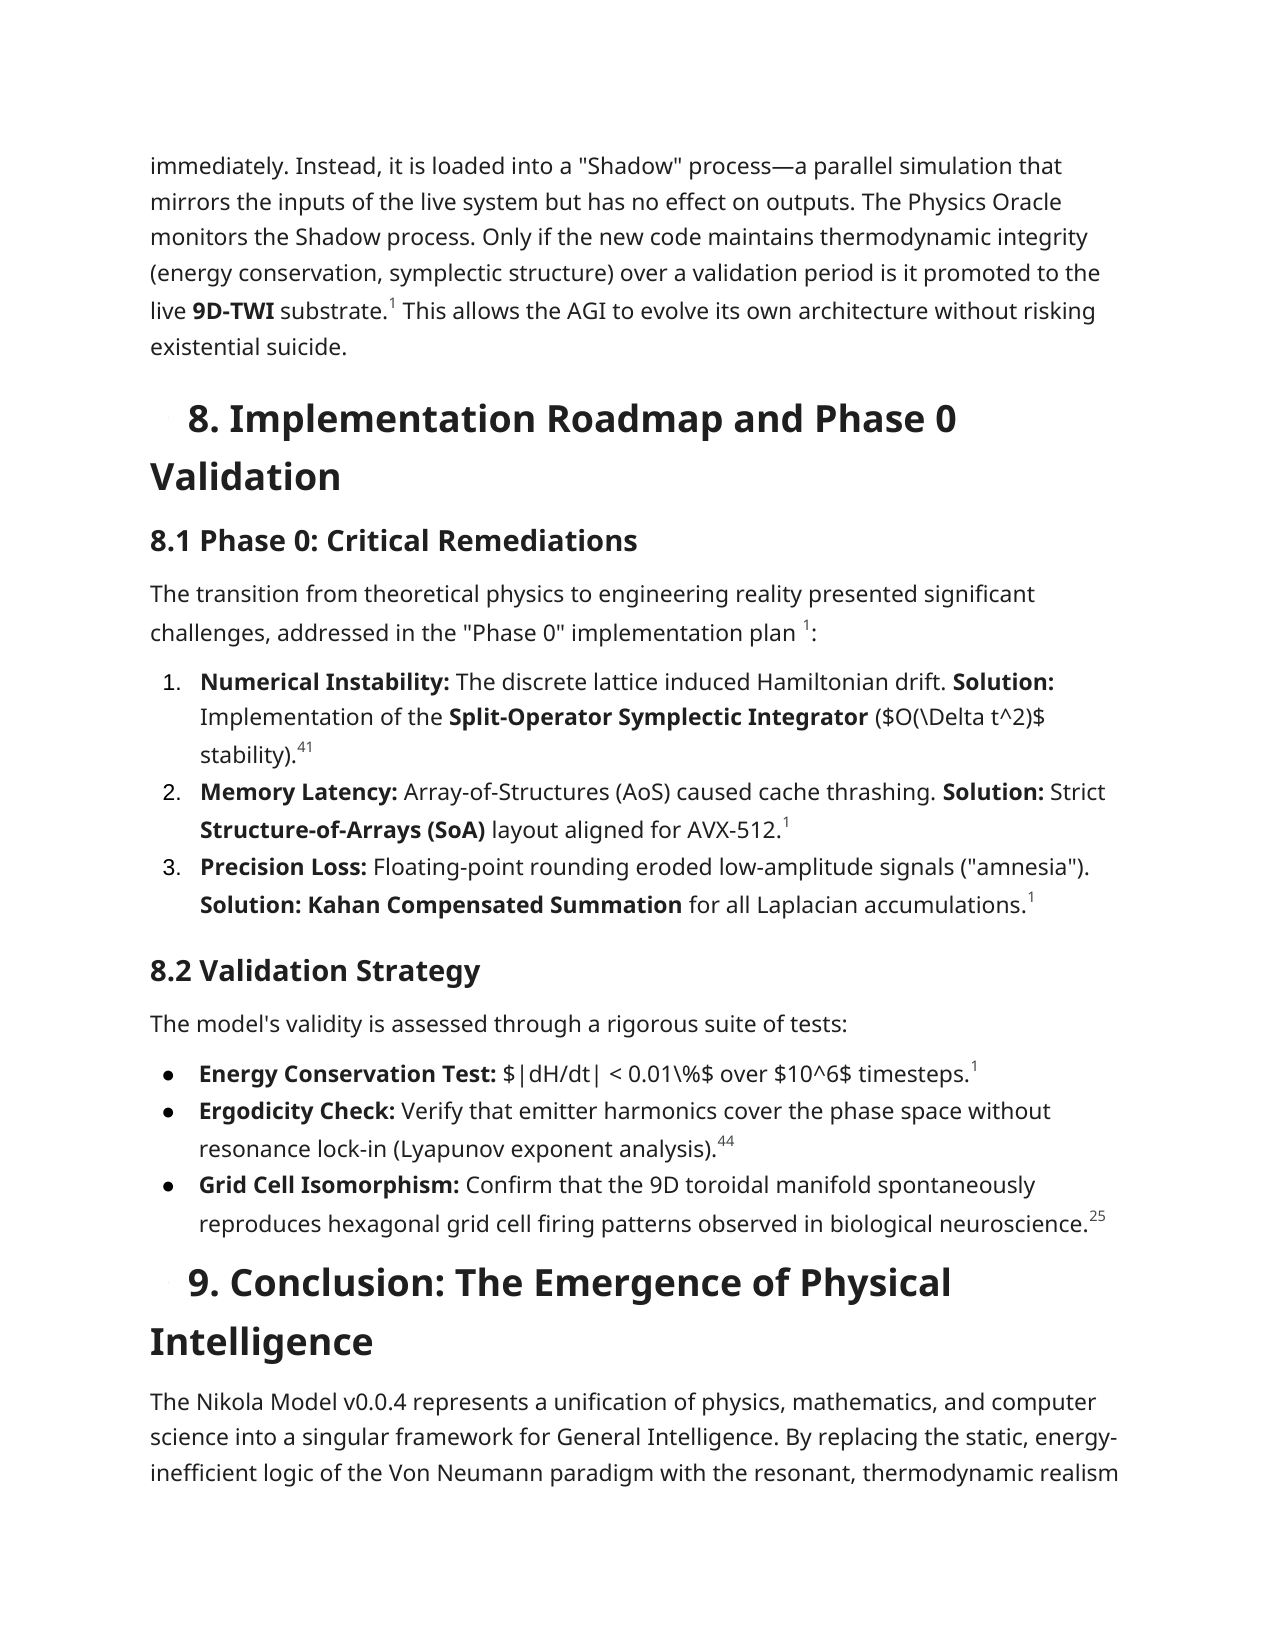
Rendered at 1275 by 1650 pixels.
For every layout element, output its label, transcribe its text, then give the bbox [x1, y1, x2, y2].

text immediately. Instead, it is loaded into a "Shadow" process—a parallel simulation that mirrors the inputs of the live system but has no effect on outputs. The Physics Oracle monitors the Shadow process. Only if the new code maintains thermodynamic integrity (energy conservation, symplectic structure) over a validation period is it promoted to the live 9D-TWI substrate.1 This allows the AGI to evolve its own architecture without risking existential suicide. [150, 150, 1125, 362]
list Grid Cell Isomorphism: Confirm that the 9D toroidal manifold spontaneously reproduces hexagonal grid cell firing patterns observed in biological neuroscience.25 [161, 1169, 1125, 1239]
text The transition from theoretical physics to engineering reality presented significant challenges, addressed in the "Phase 0" implementation plan 1: [150, 578, 1125, 648]
subtitle 9. Conclusion: The Emergence of Physical Intelligence [150, 1257, 1125, 1366]
list Precision Loss: Floating-point rounding eroded low-amplitude signals ("amnesia"). Solution: Kahan Compensated Summation for all Laplacian accumulations.1 [162, 851, 1125, 921]
list Numerical Instability: The discrete lattice induced Hamiltonian drift. Solution: Implementation of the Split-Operator Symplectic Integrator ($O(\Delta t^2)$ stability).41 [162, 666, 1125, 771]
subtitle 8. Implementation Roadmap and Phase 0 Validation [150, 392, 1125, 501]
list Energy Conservation Test: $|dH/dt| < 0.01\%$ over $10^6$ timesteps.1 [161, 1056, 1125, 1090]
list Ergodicity Check: Verify that emitter harmonics cover the phase space without resonance lock-in (Lyapunov exponent analysis).44 [161, 1095, 1125, 1165]
text The Nikola Model v0.0.4 represents a unification of physics, mathematics, and computer science into a singular framework for General Intelligence. By replacing the static, energy-inefficient logic of the Von Neumann paradigm with the resonant, thermodynamic realism [150, 1385, 1125, 1488]
text The model's validity is assessed through a rigorous suite of tests: [150, 1008, 1125, 1039]
list Memory Latency: Array-of-Structures (AoS) caused cache thrashing. Solution: Strict Structure-of-Arrays (SoA) layout aligned for AVX-512.1 [162, 776, 1125, 846]
subtitle 8.2 Validation Strategy [150, 950, 1125, 990]
subtitle 8.1 Phase 0: Critical Remediations [150, 521, 1125, 560]
